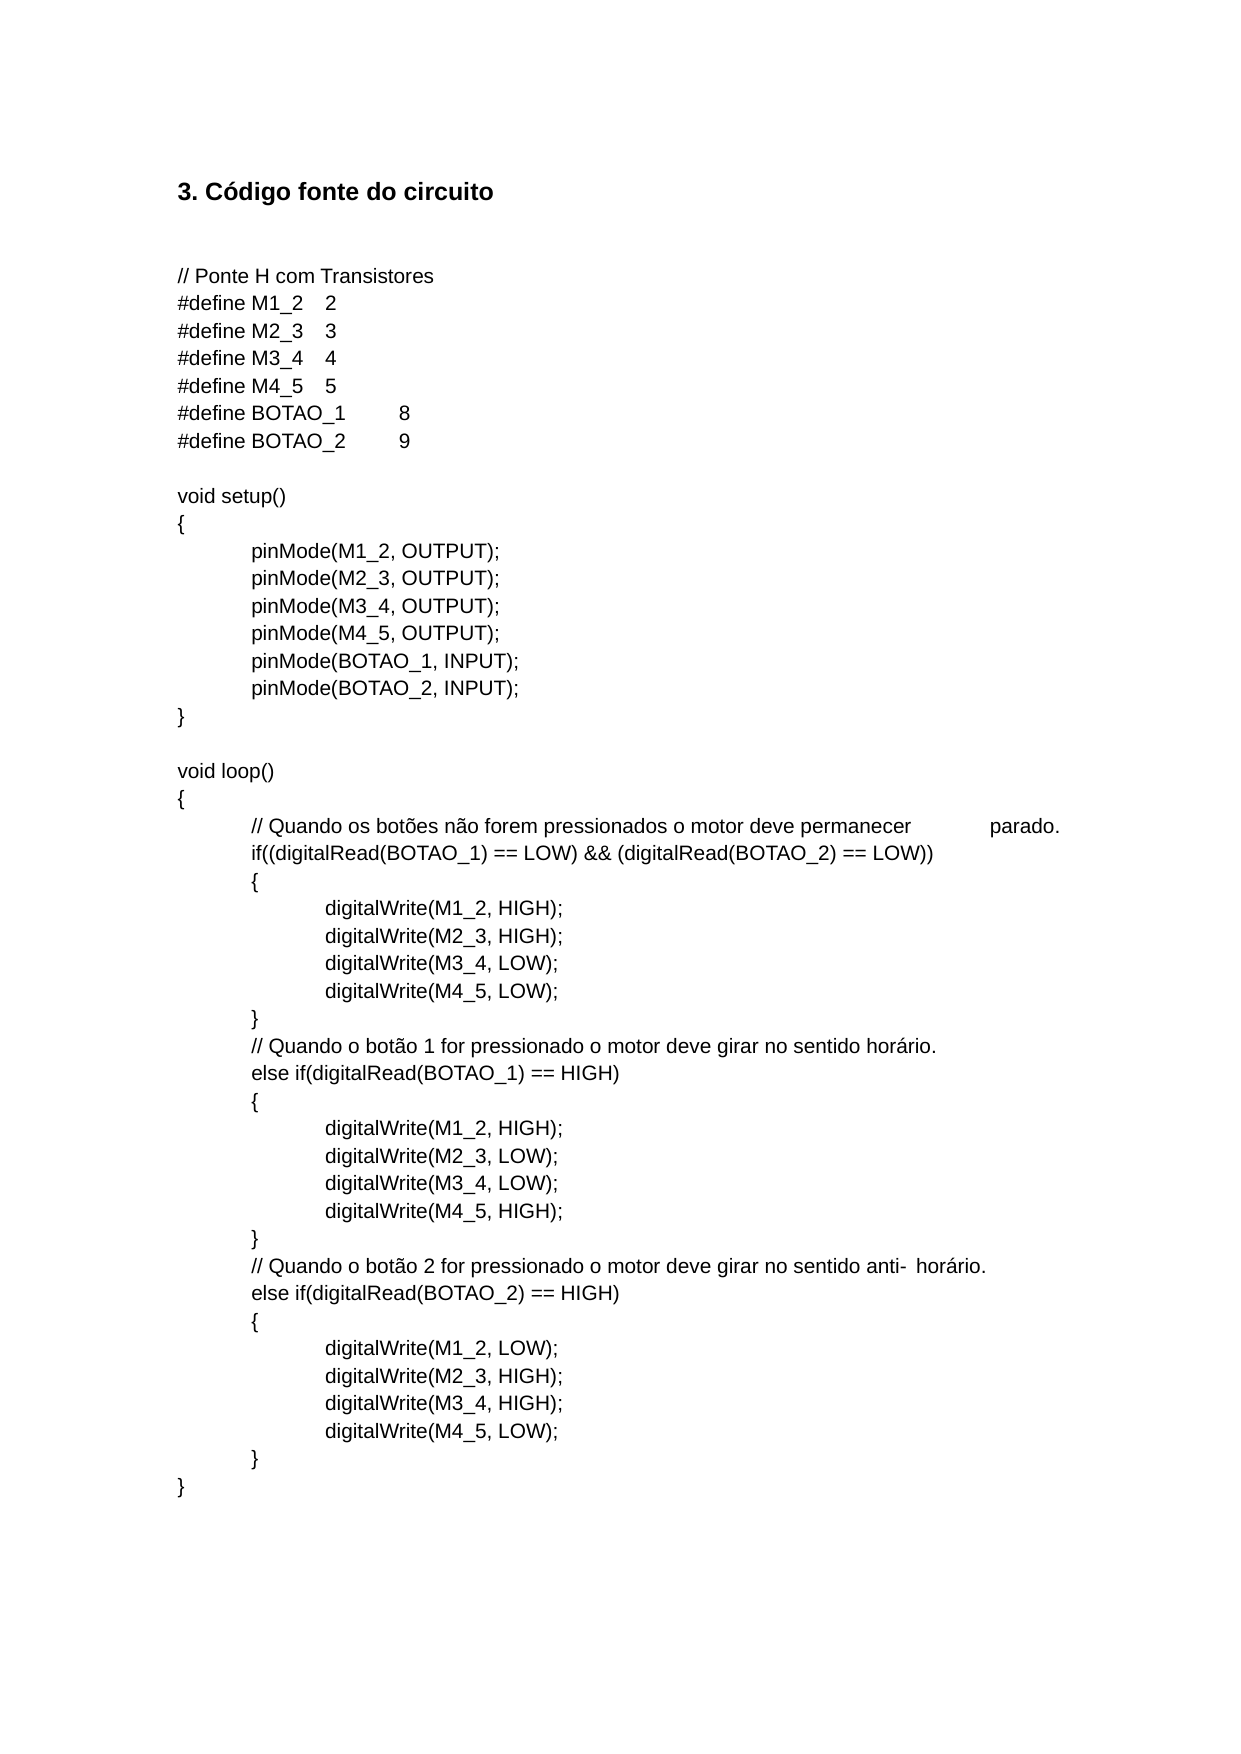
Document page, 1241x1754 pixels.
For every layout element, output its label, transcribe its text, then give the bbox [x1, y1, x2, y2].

text digitalWrite(M1_2, HIGH); [177, 1116, 1122, 1140]
text // Ponte H com Transistores [177, 263, 1122, 287]
text pinMode(M1_2, OUTPUT); [177, 538, 1122, 562]
text digitalWrite(M2_3, LOW); [177, 1143, 1122, 1167]
text digitalWrite(M1_2, HIGH); [177, 896, 1122, 920]
text void setup() [177, 483, 1122, 507]
text pinMode(BOTAO_1, INPUT); [177, 648, 1122, 672]
text } [177, 703, 1122, 727]
text pinMode(BOTAO_2, INPUT); [177, 676, 1122, 700]
text digitalWrite(M2_3, HIGH); [177, 923, 1122, 947]
text #define M3_4 4 [177, 346, 1122, 370]
text } [177, 1006, 1122, 1030]
text digitalWrite(M3_4, HIGH); [177, 1391, 1122, 1415]
text // Quando o botão 1 for pressionado o motor deve girar no sentido horário. [177, 1033, 1122, 1057]
text #define M1_2 2 [177, 291, 1122, 315]
text digitalWrite(M2_3, HIGH); [177, 1363, 1122, 1387]
text else if(digitalRead(BOTAO_2) == HIGH) [177, 1281, 1122, 1305]
text digitalWrite(M4_5, HIGH); [177, 1198, 1122, 1222]
text } [177, 1446, 1122, 1470]
text digitalWrite(M1_2, LOW); [177, 1336, 1122, 1360]
text #define M4_5 5 [177, 373, 1122, 397]
text // Quando os botões não forem pressionados o motor deve permanecer parado. [177, 813, 1122, 837]
text #define BOTAO_1 8 [177, 401, 1122, 425]
text if((digitalRead(BOTAO_1) == LOW) && (digitalRead(BOTAO_2) == LOW)) [177, 841, 1122, 865]
text 3. Código fonte do circuito [177, 177, 1122, 206]
text pinMode(M2_3, OUTPUT); [177, 566, 1122, 590]
text } [177, 1226, 1122, 1250]
text // Quando o botão 2 for pressionado o motor deve girar no sentido anti- horário. [177, 1253, 1122, 1277]
text #define M2_3 3 [177, 318, 1122, 342]
text digitalWrite(M4_5, LOW); [177, 1418, 1122, 1442]
text { [177, 1308, 1122, 1332]
text digitalWrite(M3_4, LOW); [177, 951, 1122, 975]
text #define BOTAO_2 9 [177, 428, 1122, 452]
text { [177, 868, 1122, 892]
text void loop() [177, 758, 1122, 782]
text } [177, 1473, 1122, 1497]
text digitalWrite(M3_4, LOW); [177, 1171, 1122, 1195]
text else if(digitalRead(BOTAO_1) == HIGH) [177, 1061, 1122, 1085]
text pinMode(M4_5, OUTPUT); [177, 621, 1122, 645]
text { [177, 1088, 1122, 1112]
text { [177, 511, 1122, 535]
text digitalWrite(M4_5, LOW); [177, 978, 1122, 1002]
text { [177, 786, 1122, 810]
text pinMode(M3_4, OUTPUT); [177, 593, 1122, 617]
